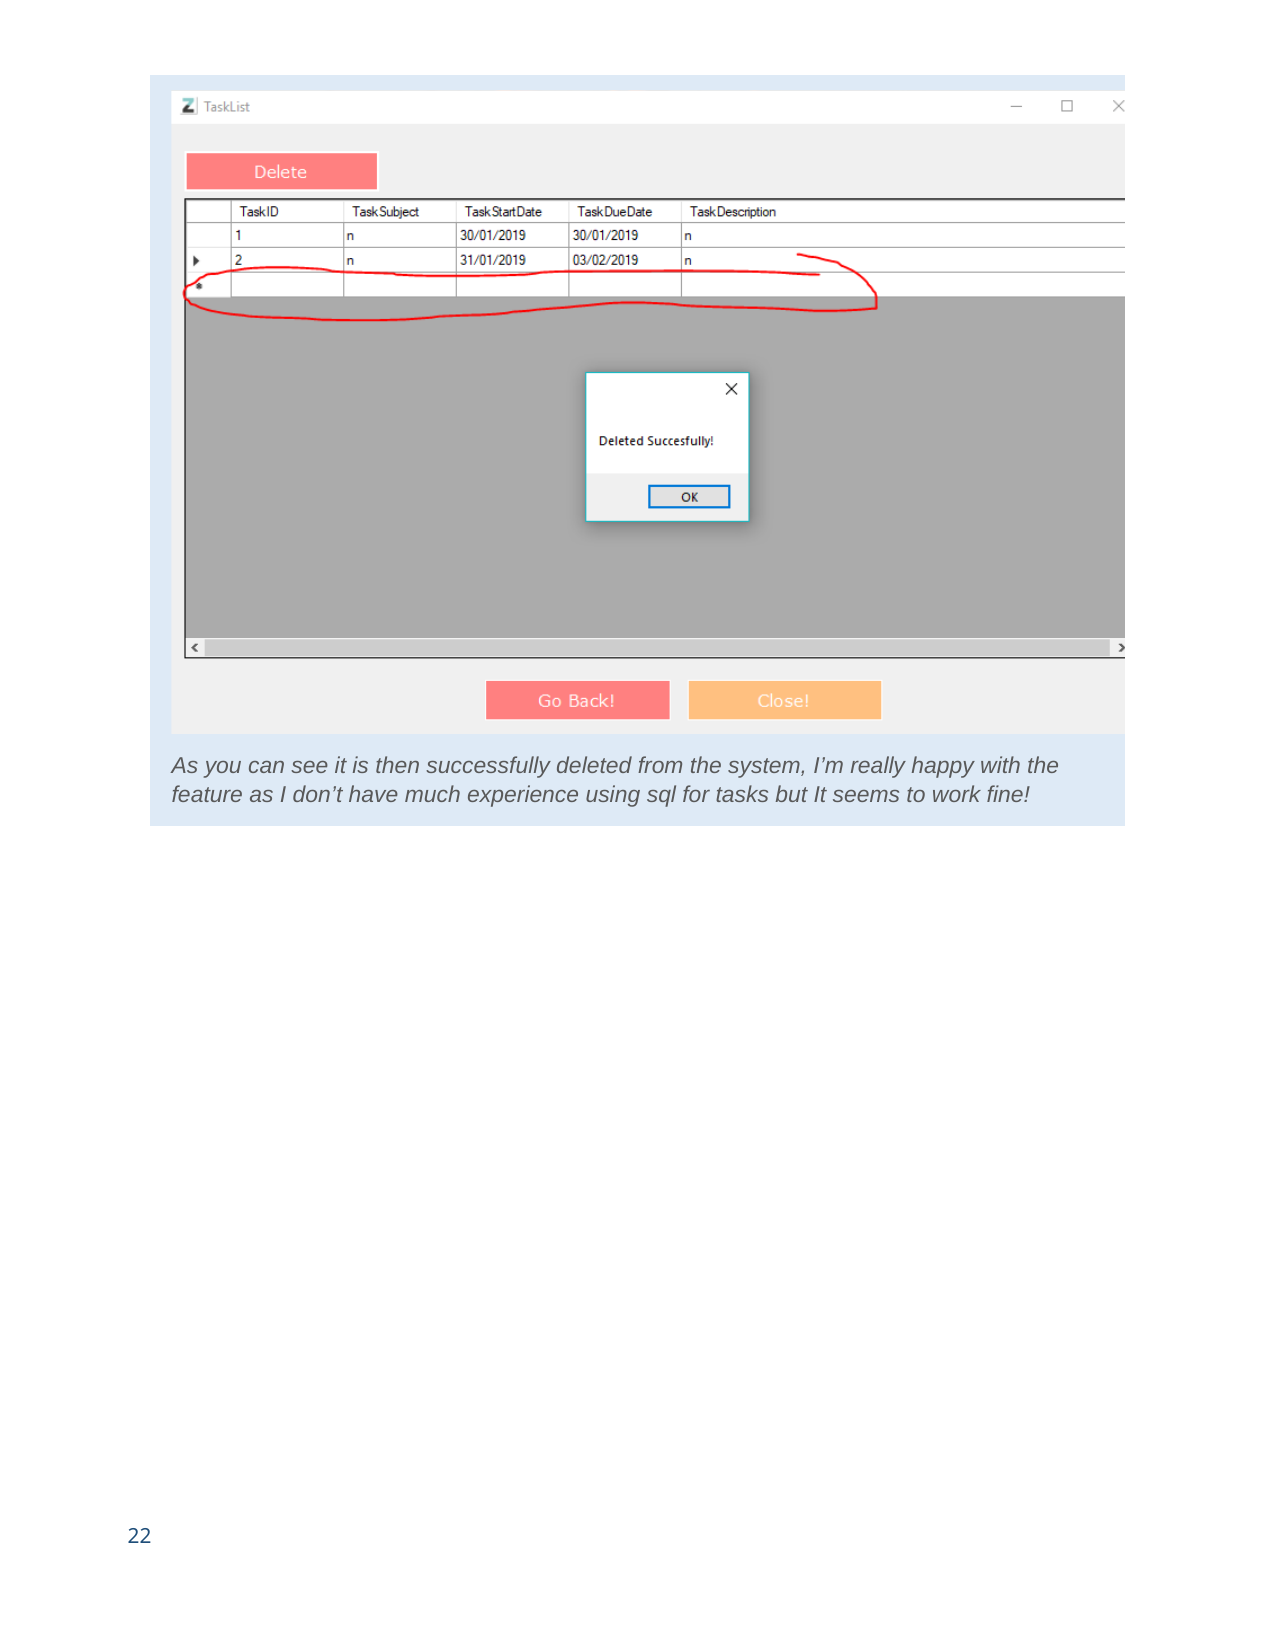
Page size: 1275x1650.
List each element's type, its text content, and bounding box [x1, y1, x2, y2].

table_header As you can see it is then successfully deleted from the system, I’m really happy with the feature as I don’t have much experience using sql for tasks but It seems to work fine! [171, 734, 1125, 826]
table_header [150, 75, 171, 826]
